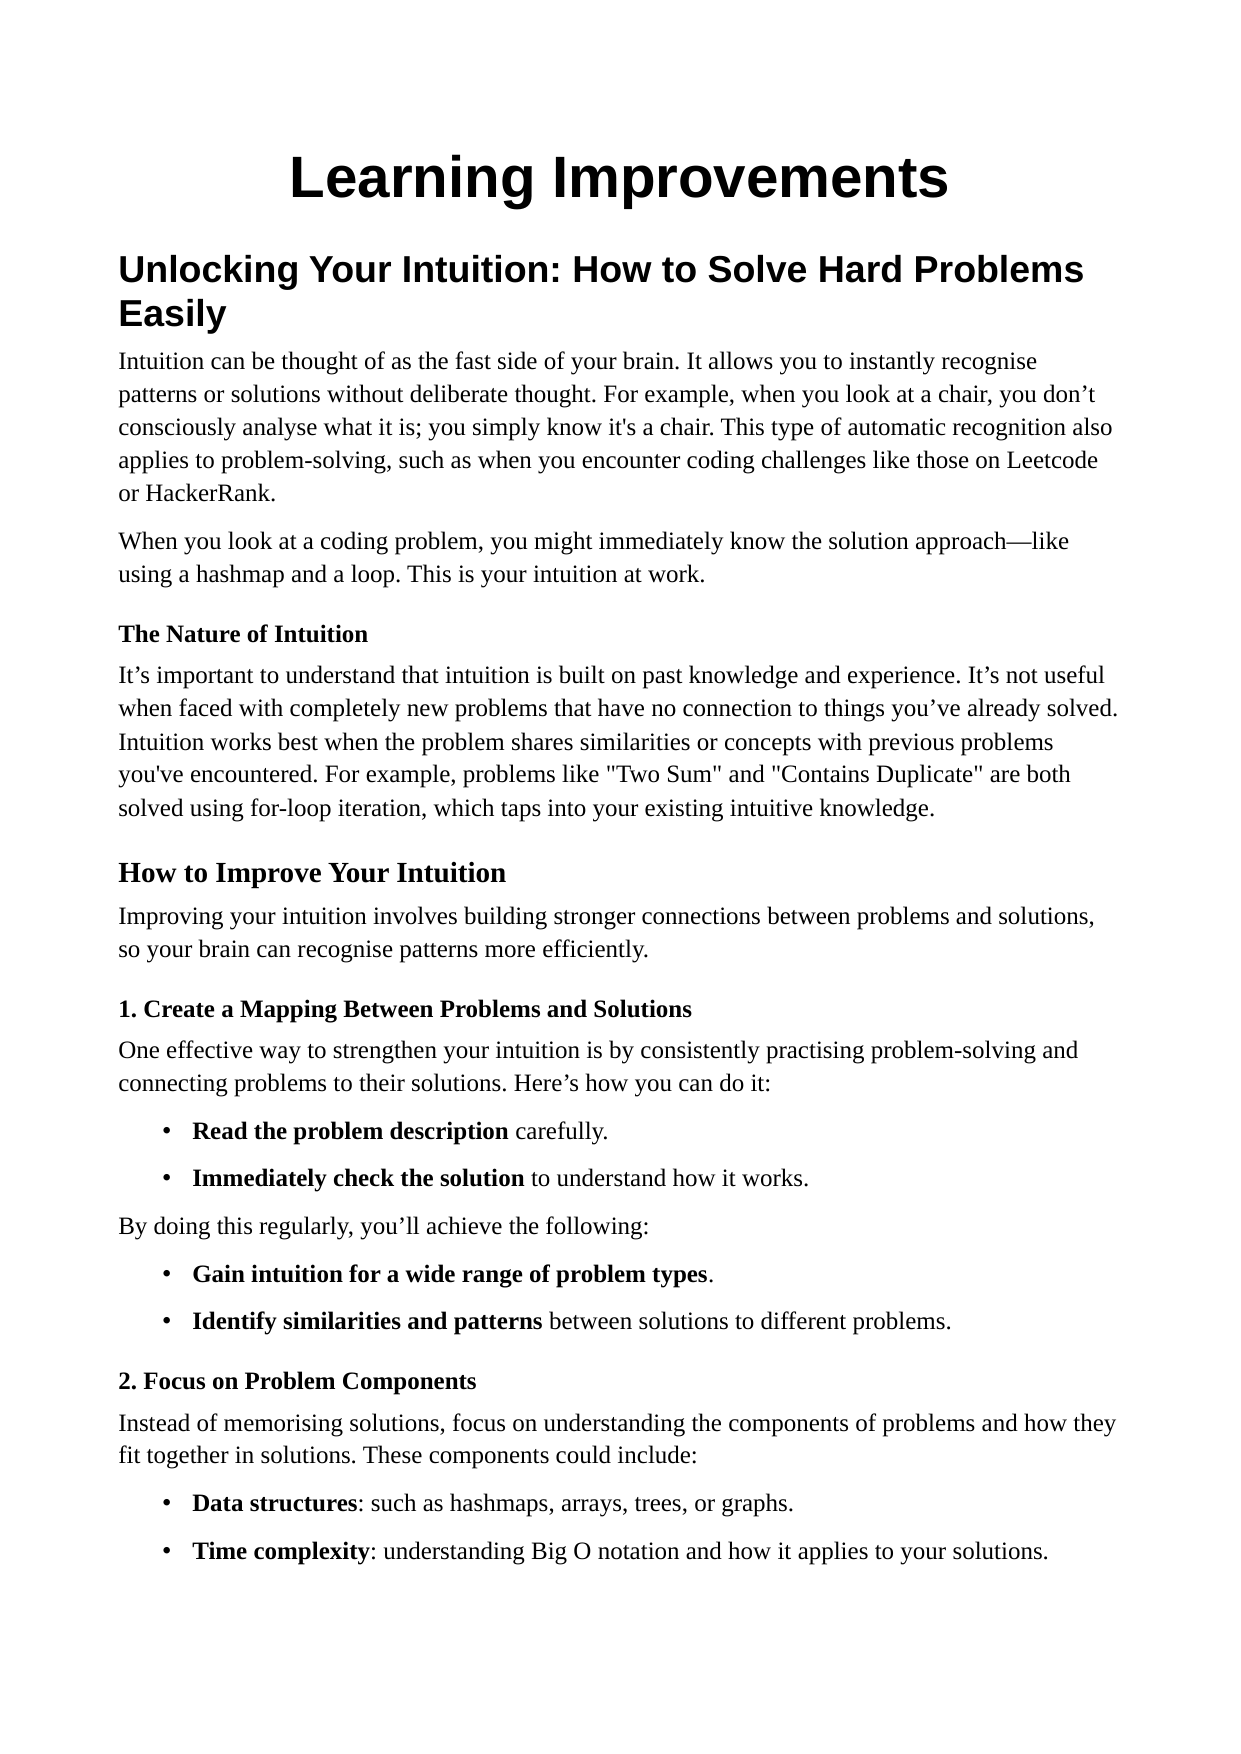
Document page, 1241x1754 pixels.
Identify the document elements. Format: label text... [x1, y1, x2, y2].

subtitle The Nature of Intuition [118, 619, 1122, 648]
subtitle How to Improve Your Intuition [118, 855, 1122, 888]
text Intuition can be thought of as the fast side of your brain. It allows you to instantly recognise patterns or solutions without deliberate thought. For example, when you look at a chair, you don’t consciously analyse what it is; you simply know it's a chair. This type of automatic recognition also applies to problem-solving, such as when you encounter coding challenges like those on Leetcode or HackerRank. [118, 346, 1122, 507]
list Time complexity: understanding Big O notation and how it applies to your solutions. [162, 1536, 1122, 1564]
subtitle Unlocking Your Intuition: How to Solve Hard Problems Easily [118, 248, 1122, 334]
text It’s important to understand that intuition is built on past knowledge and experience. It’s not useful when faced with completely new problems that have no connection to things you’ve already solved. Intuition works best when the problem shares similarities or concepts with previous problems you've encountered. For example, problems like "Two Sum" and "Contains Duplicate" are both solved using for-loop iteration, which taps into your existing intuitive knowledge. [118, 661, 1122, 821]
subtitle 2. Focus on Problem Components [118, 1366, 1122, 1395]
list Identify similarities and patterns between solutions to different problems. [162, 1306, 1122, 1335]
list Immediately check the solution to understand how it works. [162, 1163, 1122, 1192]
text By doing this regularly, you’ll achieve the following: [118, 1211, 1122, 1240]
list Read the problem description carefully. [162, 1116, 1122, 1144]
text Improving your intuition involves building stronger connections between problems and solutions, so your brain can recognise patterns more efficiently. [118, 901, 1122, 963]
text When you look at a coding problem, you might immediately know the solution approach—like using a hashmap and a loop. This is your intuition at work. [118, 526, 1122, 588]
list Data structures: such as hashmaps, arrays, trees, or graphs. [162, 1488, 1122, 1517]
list Gain intuition for a wide range of problem types. [162, 1259, 1122, 1287]
title Learning Improvements [118, 143, 1122, 210]
text One effective way to strengthen your intuition is by consistently practising problem-solving and connecting problems to their solutions. Here’s how you can do it: [118, 1035, 1122, 1097]
subtitle 1. Create a Mapping Between Problems and Solutions [118, 994, 1122, 1023]
text Instead of memorising solutions, focus on understanding the components of problems and how they fit together in solutions. These components could include: [118, 1408, 1122, 1469]
